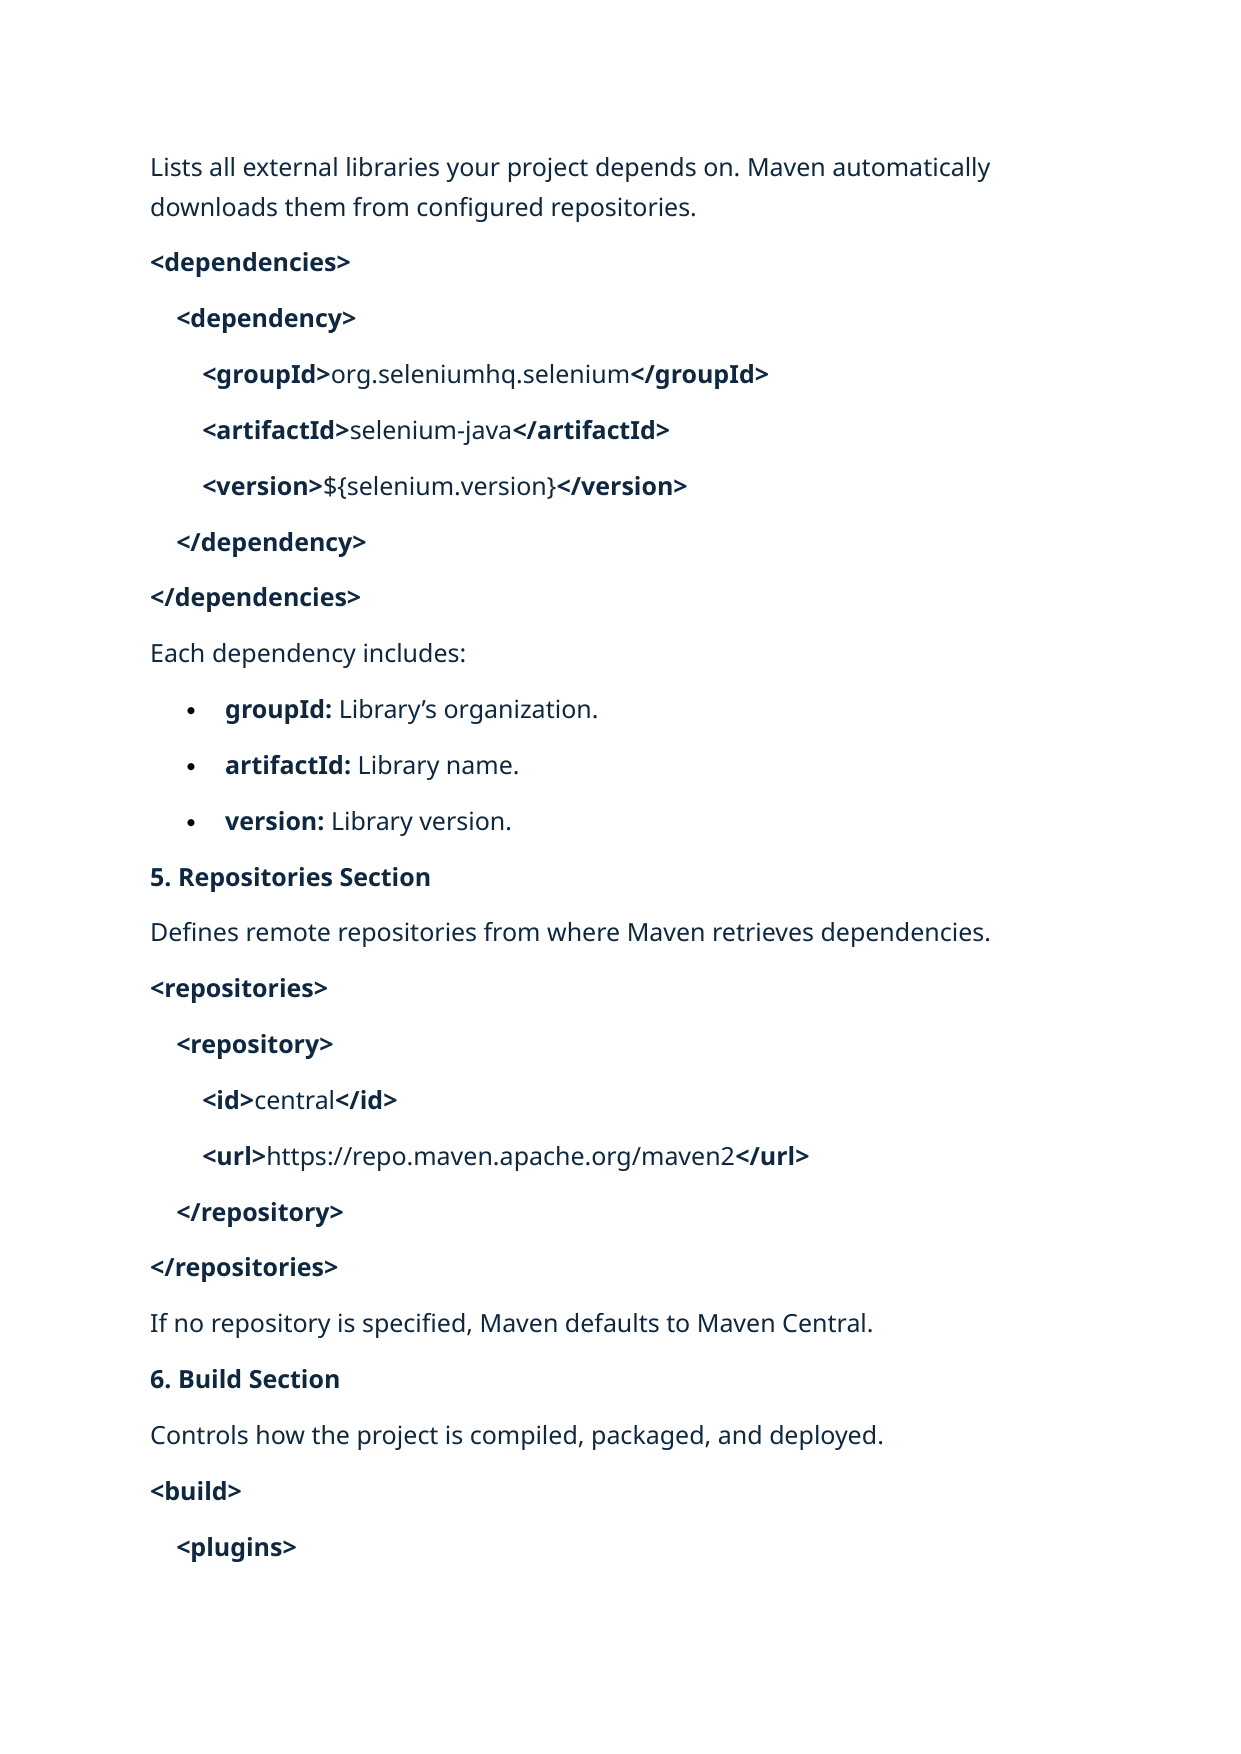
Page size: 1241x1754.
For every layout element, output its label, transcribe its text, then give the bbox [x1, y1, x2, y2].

text <plugins> [150, 1529, 1090, 1563]
text <dependencies> [150, 245, 1090, 279]
text <id>central</id> [150, 1082, 1090, 1117]
text Defines remote repositories from where Maven retrieves dependencies. [150, 915, 1090, 949]
text </dependency> [150, 524, 1090, 558]
text <artifactId>selenium-java</artifactId> [150, 412, 1090, 447]
list version: Library version. [187, 803, 1090, 837]
text <repositories> [150, 971, 1090, 1005]
text <url>https://repo.maven.apache.org/maven2</url> [150, 1138, 1090, 1172]
text <groupId>org.seleniumhq.selenium</groupId> [150, 357, 1090, 391]
text Lists all external libraries your project depends on. Maven automatically downloads them from configured repositories. [150, 150, 1090, 223]
text </repositories> [150, 1250, 1090, 1284]
text 6. Build Section [150, 1362, 1090, 1396]
text <build> [150, 1473, 1090, 1507]
text <dependency> [150, 301, 1090, 335]
text If no repository is specified, Maven defaults to Maven Central. [150, 1306, 1090, 1340]
text </dependencies> [150, 580, 1090, 614]
text 5. Repositories Section [150, 859, 1090, 893]
text Each dependency includes: [150, 636, 1090, 670]
text Controls how the project is compiled, packaged, and deployed. [150, 1417, 1090, 1452]
text <repository> [150, 1027, 1090, 1061]
list artifactId: Library name. [187, 747, 1090, 782]
text </repository> [150, 1194, 1090, 1228]
list groupId: Library’s organization. [187, 692, 1090, 726]
text <version>${selenium.version}</version> [150, 468, 1090, 502]
